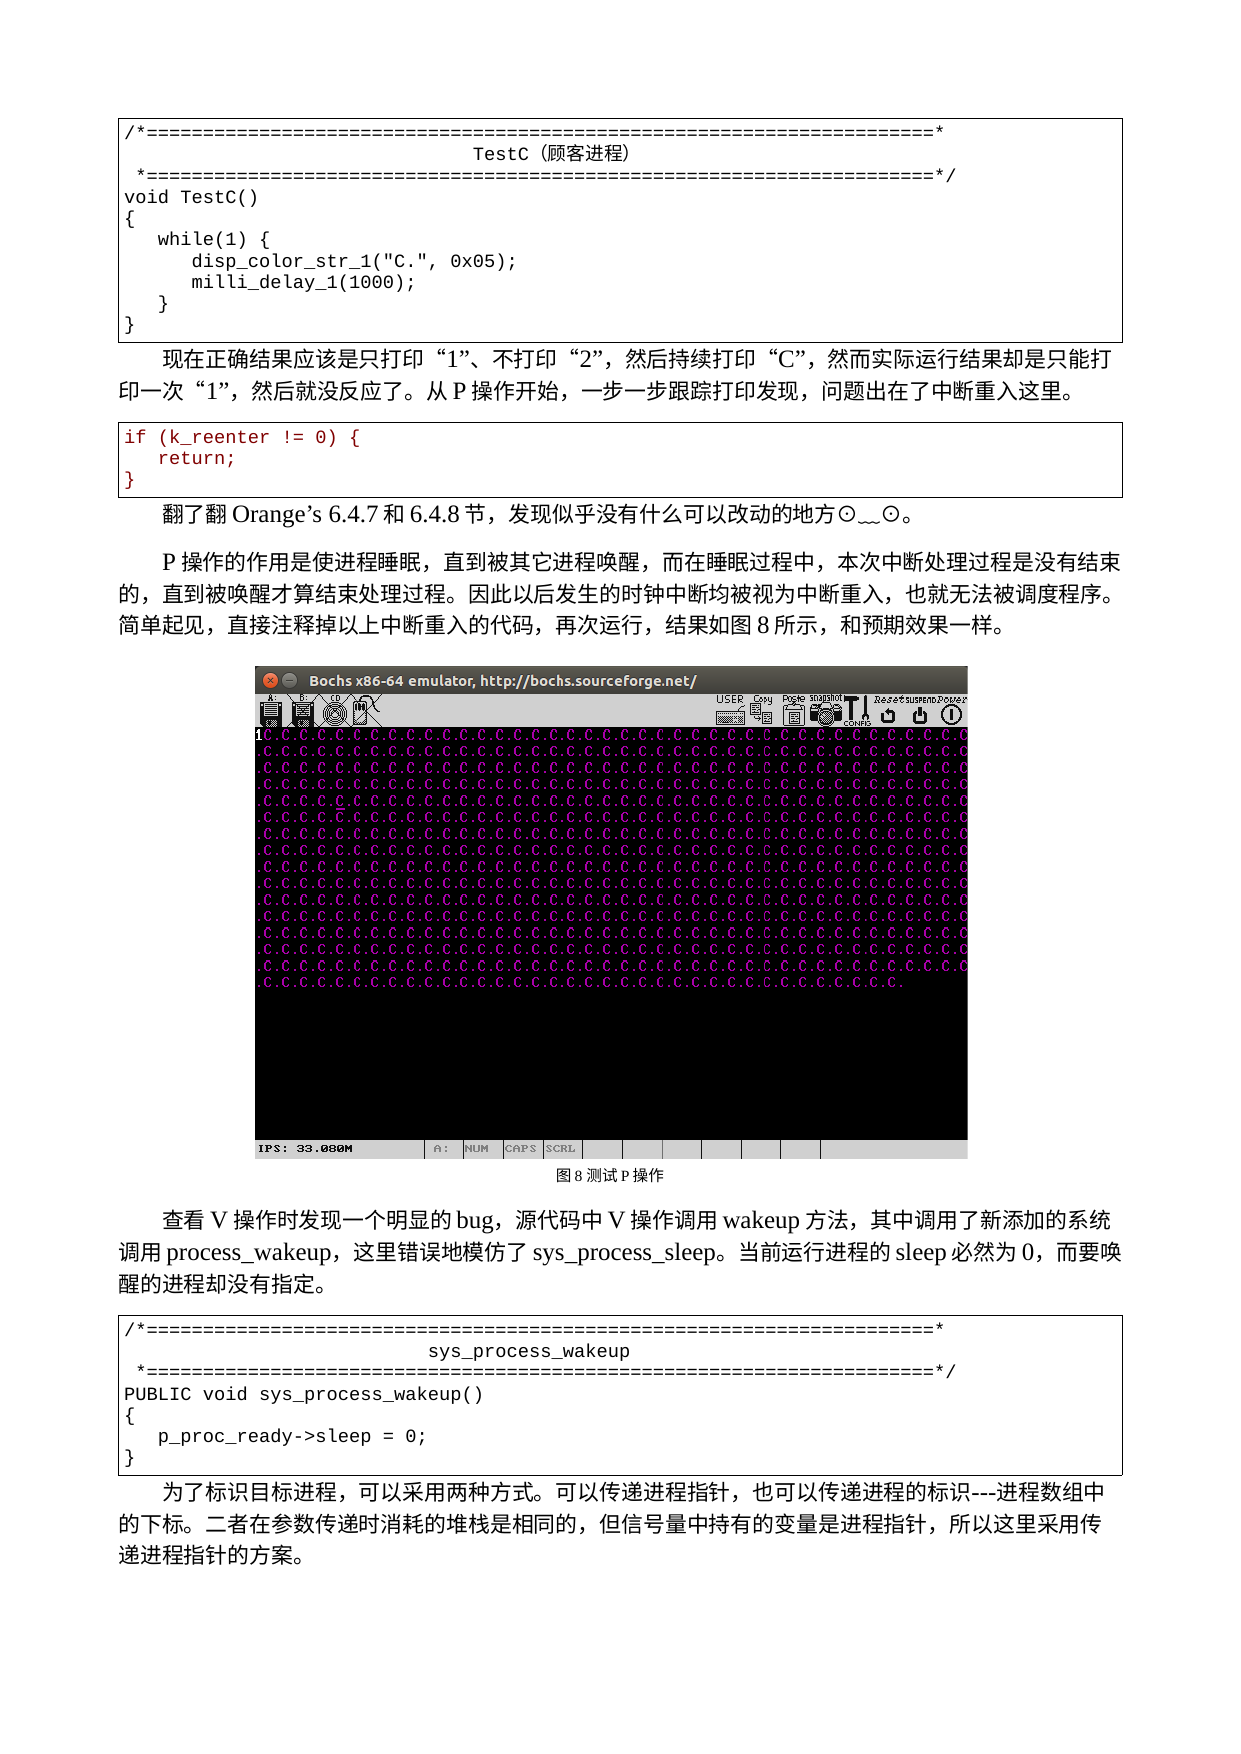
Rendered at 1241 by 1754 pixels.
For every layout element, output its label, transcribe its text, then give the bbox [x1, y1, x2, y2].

text 为了标识目标进程，可以采用两种方式。可以传递进程指针，也可以传递进程的标识---进程数组中的下标。二者在参数传递时消耗的堆栈是相同的，但信号量中持有的变量是进程指针，所以这里采用传递进程指针的方案。 [118, 1476, 1122, 1570]
table_header if (k_reenter != 0) { return; } [119, 423, 1122, 497]
table_header /*======================================================================* TestC（顾客进程） *======================================================================*/ void TestC() { while(1) { disp_color_str_1("C.", 0x05); milli_delay_1(1000); } } [119, 119, 1122, 342]
text 图8 测试P操作 [118, 656, 1122, 1187]
text P操作的作用是使进程睡眠，直到被其它进程唤醒，而在睡眠过程中，本次中断处理过程是没有结束的，直到被唤醒才算结束处理过程。因此以后发生的时钟中断均被视为中断重入，也就无法被调度程序。简单起见，直接注释掉以上中断重入的代码，再次运行，结果如图8所示，和预期效果一样。 [118, 545, 1122, 640]
text 现在正确结果应该是只打印“1”、不打印“2”，然后持续打印“C”，然而实际运行结果却是只能打印一次“1”，然后就没反应了。从P操作开始，一步一步跟踪打印发现，问题出在了中断重入这里。 [118, 343, 1122, 406]
table_header /*======================================================================* sys_process_wakeup *======================================================================*/ PUBLIC void sys_process_wakeup() { p_proc_ready->sleep = 0; } [119, 1316, 1122, 1475]
text 查看V操作时发现一个明显的bug，源代码中V操作调用wakeup方法，其中调用了新添加的系统调用process_wakeup，这里错误地模仿了sys_process_sleep。当前运行进程的sleep必然为0，而要唤醒的进程却没有指定。 [118, 1203, 1122, 1298]
text 翻了翻Orange’s 6.4.7和6.4.8节，发现似乎没有什么可以改动的地方⊙﹏⊙。 [118, 498, 1122, 529]
picture [255, 666, 968, 1159]
